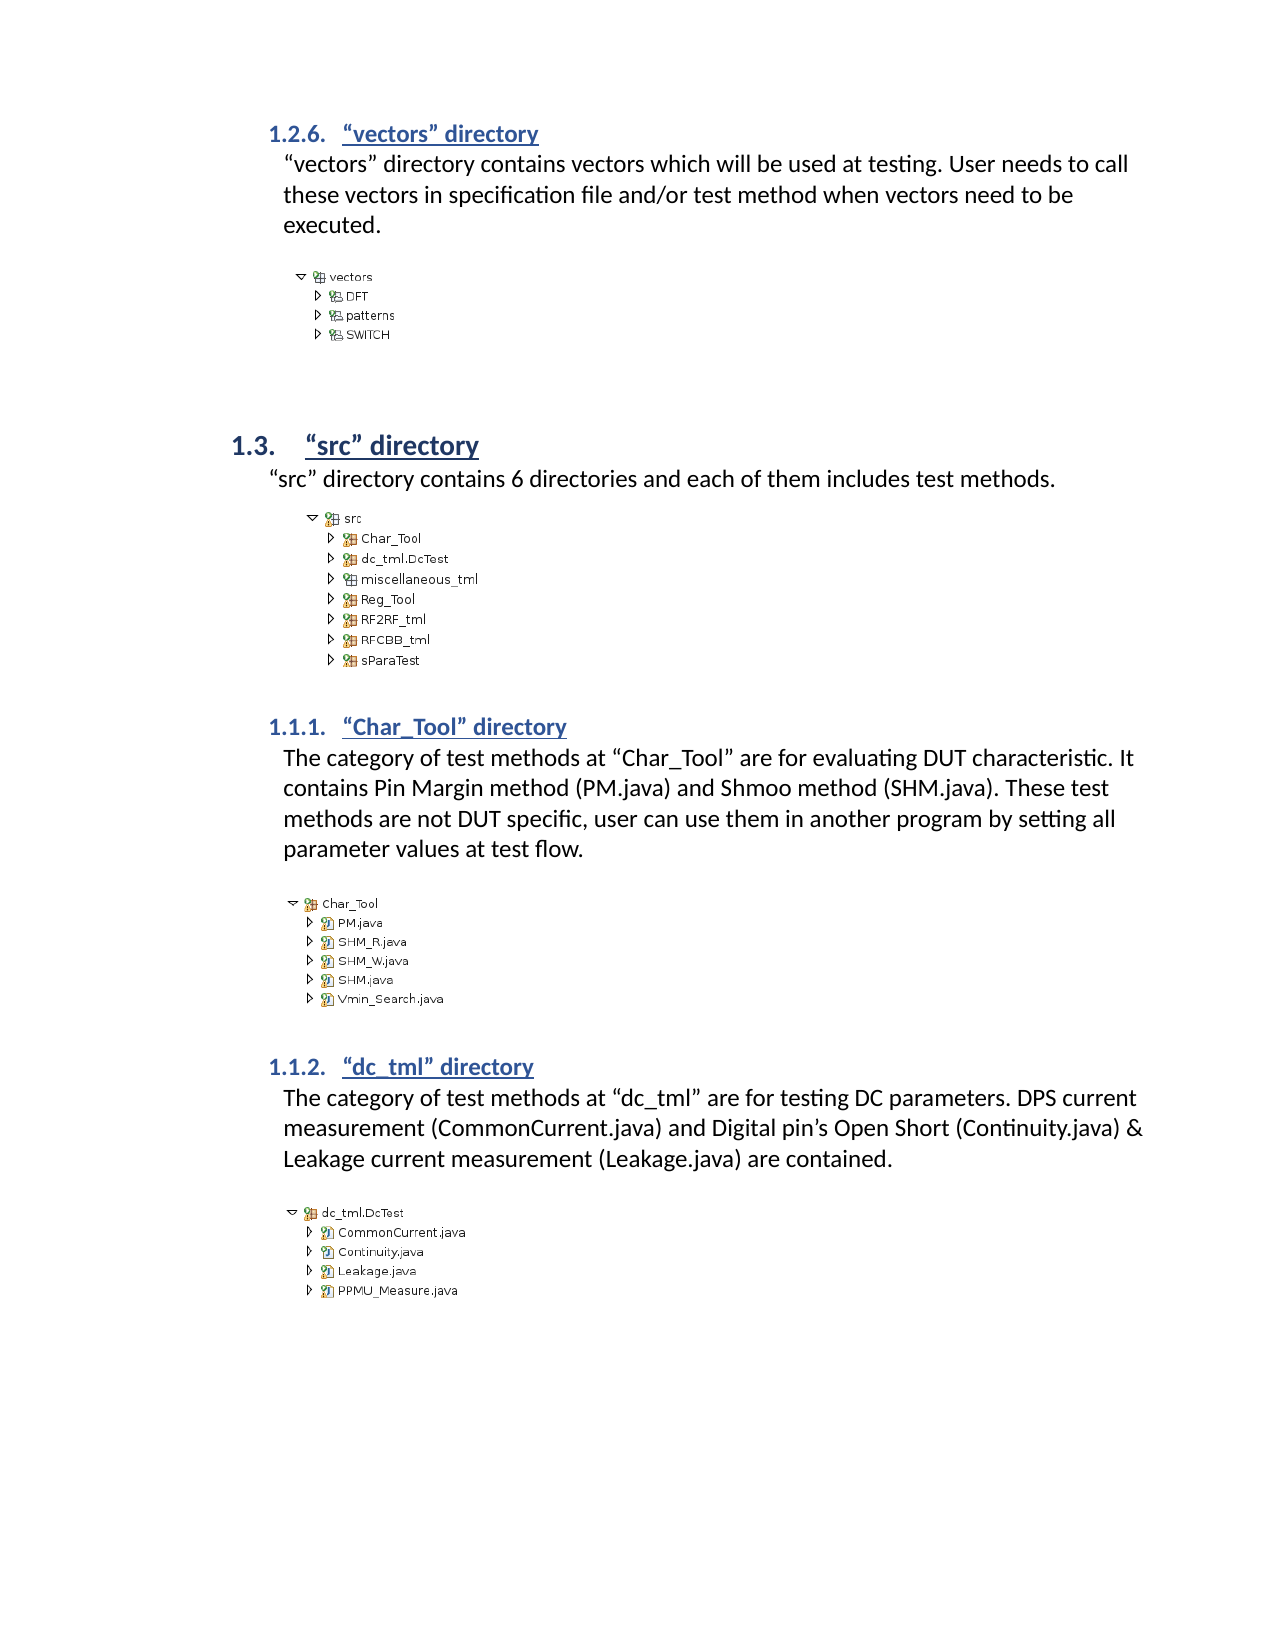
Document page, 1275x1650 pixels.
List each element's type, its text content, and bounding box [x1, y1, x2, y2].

picture [299, 507, 532, 667]
subtitle “vectors” directory [268, 118, 1157, 149]
picture [283, 1203, 534, 1298]
picture [283, 270, 464, 341]
text The category of test methods at “Char_Tool” are for evaluating DUT characteristic. It contains Pin Margin method (PM.java) and Shmoo method (SHM.java). These test methods are not DUT specific, user can use them in another program by setting all parameter values at test flow. [283, 742, 1157, 864]
text The category of test methods at “dc_tml” are for testing DC parameters. DPS current measurement (CommonCurrent.java) and Digital pin’s Open Short (Continuity.java) & Leakage current measurement (Leakage.java) are contained. [283, 1082, 1157, 1173]
text “src” directory contains 6 directories and each of them includes test methods. [268, 463, 1157, 494]
subtitle “src” directory [231, 427, 1157, 463]
subtitle “dc_tml” directory [268, 1051, 1157, 1082]
text “vectors” directory contains vectors which will be used at testing. User needs to call these vectors in specification file and/or test method when vectors need to be executed. [283, 149, 1157, 240]
subtitle “Char_Tool” directory [268, 711, 1157, 742]
picture [283, 894, 470, 1009]
